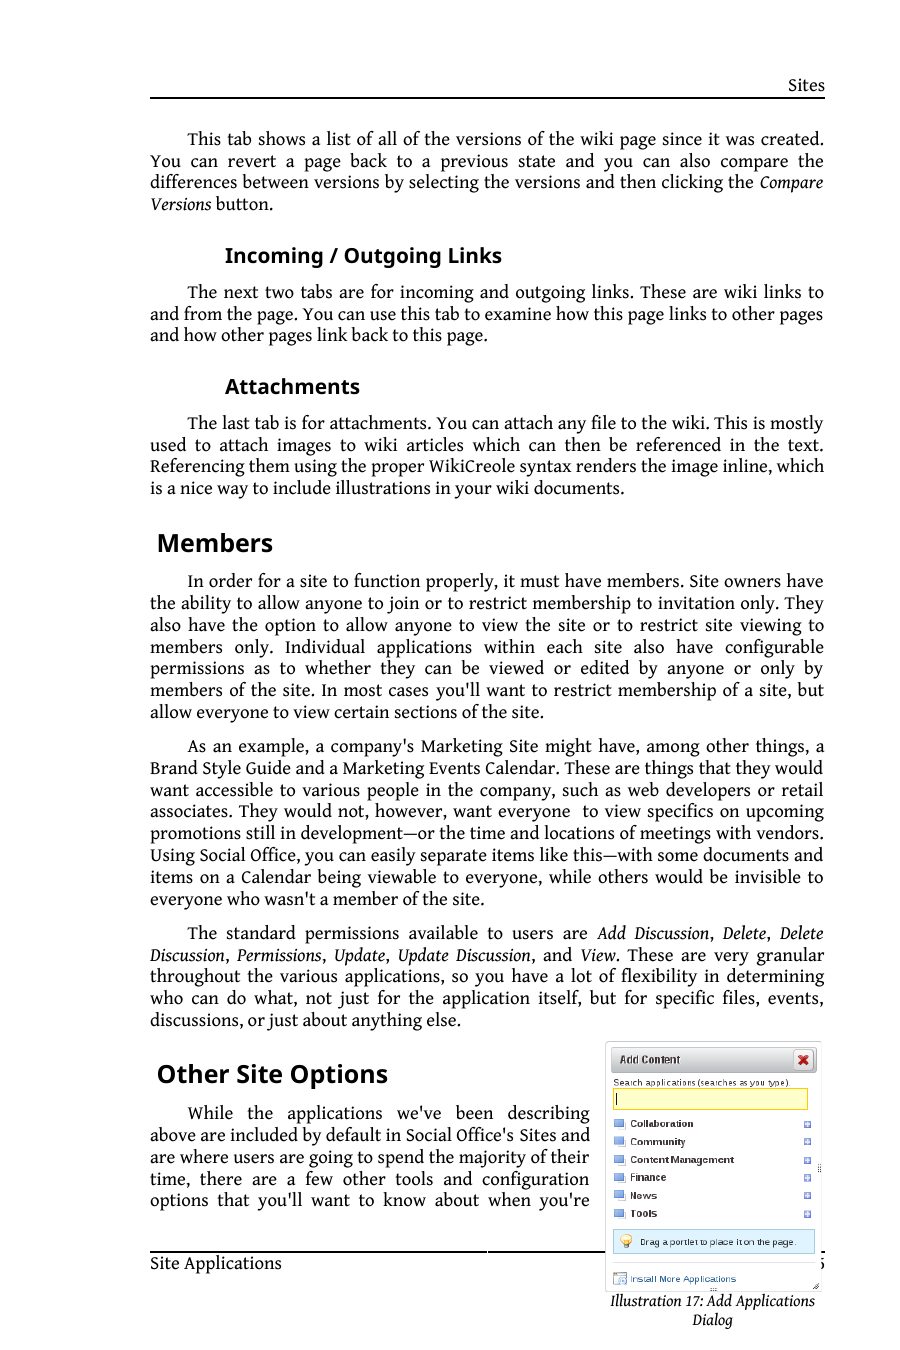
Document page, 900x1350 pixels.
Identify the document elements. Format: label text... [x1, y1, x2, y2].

subtitle Attachments [225, 372, 825, 401]
subtitle Other Site Options [150, 1057, 605, 1091]
picture [605, 1041, 822, 1292]
text Illustration 17: Add Applications Dialog [605, 1292, 821, 1331]
text In order for a site to function properly, it must have members. Site owners have the ability to allow anyone to join or to restrict membership to invitation only. They also have the option to allow anyone to view the site or to restrict site viewing to members only. Individual applications within each site also have configurable permissions as to whether they can be viewed or edited by anyone or only by members of the site. In most cases you'll want to restrict membership of a site, but allow everyone to view certain sections of the site. [150, 571, 825, 724]
text While the applications we've been describing above are included by default in Social Office's Sites and are where users are going to spend the majority of their time, there are a few other tools and configuration options that you'll want to know about when you're [150, 1103, 605, 1212]
text The next two tabs are for incoming and outgoing links. These are wiki links to and from the page. You can use this tab to examine how this page links to other pages and how other pages link back to this page. [150, 282, 825, 347]
text This tab shows a list of all of the versions of the wiki page since it was created. You can revert a page back to a previous state and you can also compare the differences between versions by selecting the versions and then clicking the Compare Versions button. [150, 129, 825, 216]
subtitle Incoming / Outgoing Links [225, 241, 825, 270]
text The last tab is for attachments. You can attach any file to the wiki. This is mostly used to attach images to wiki articles which can then be referenced in the text. Referencing them using the proper WikiCreole syntax renders the image inline, which is a nice way to include illustrations in your wiki documents. [150, 413, 825, 500]
text As an example, a company's Marketing Site might have, among other things, a Brand Style Guide and a Marketing Events Calendar. These are things that they would want accessible to various people in the company, such as web developers or retail associates. They would not, however, want everyone to view specifics on upcoming promotions still in development—or the time and locations of meetings with vendors. Using Social Office, you can easily separate items like this—with some documents and items on a Calendar being viewable to everyone, while others would be invisible to everyone who wasn't a member of the site. [150, 736, 825, 910]
subtitle Members [150, 525, 825, 559]
text The standard permissions available to users are Add Discussion, Delete, Delete Discussion, Permissions, Update, Update Discussion, and View. These are very granular throughout the various applications, so you have a lot of flexibility in determining who can do what, not just for the application itself, but for specific files, events, discussions, or just about anything else. [150, 923, 825, 1032]
subtitle [605, 1331, 821, 1350]
